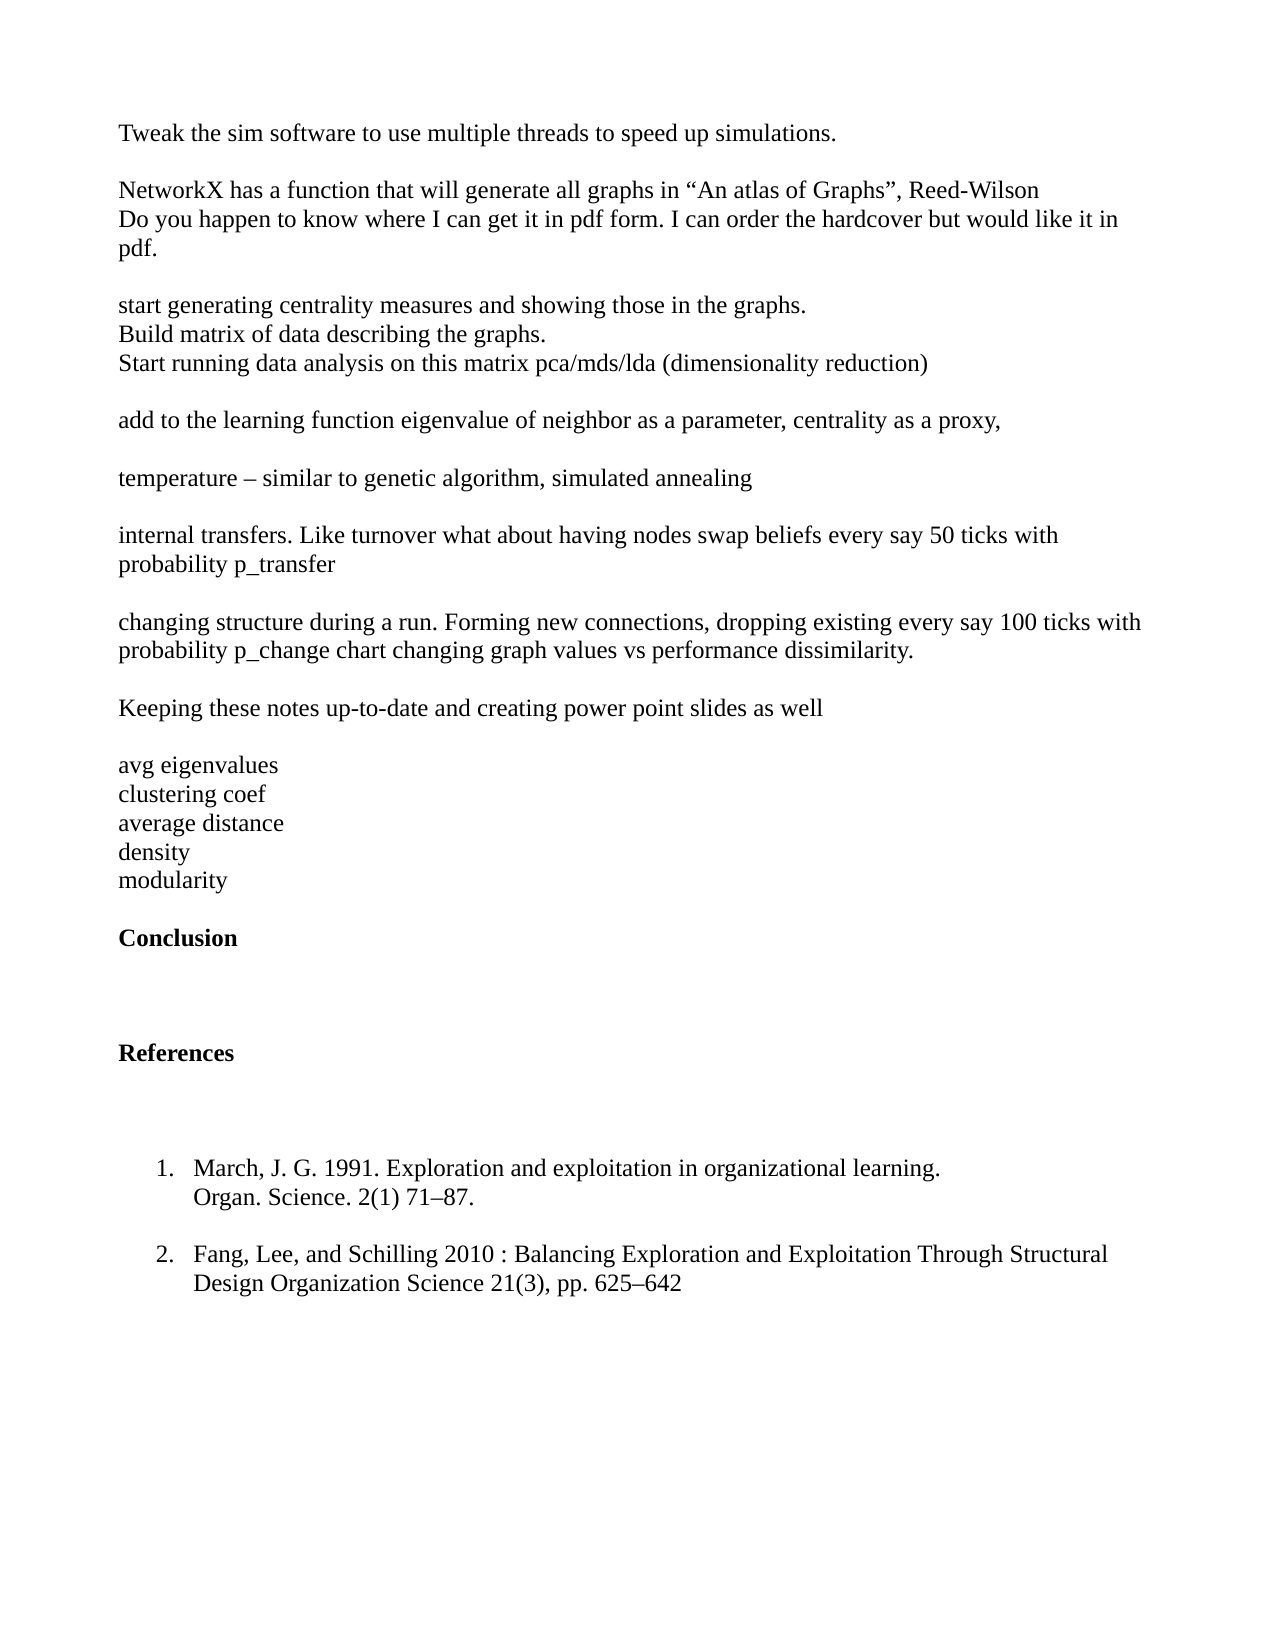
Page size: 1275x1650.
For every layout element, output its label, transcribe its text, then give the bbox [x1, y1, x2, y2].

text clustering coef [118, 779, 1157, 808]
text avg eigenvalues [118, 751, 1157, 779]
text start generating centrality measures and showing those in the graphs. [118, 291, 1157, 319]
text density [118, 837, 1157, 866]
text Keeping these notes up-to-date and creating power point slides as well [118, 693, 1157, 722]
list March, J. G. 1991. Exploration and exploitation in organizational learning. [156, 1153, 1157, 1182]
list Fang, Lee, and Schilling 2010 : Balancing Exploration and Exploitation Through Structural Design Organization Science 21(3), pp. 625–642 [156, 1239, 1157, 1297]
text Tweak the sim software to use multiple threads to speed up simulations. [118, 118, 1157, 147]
text References [118, 1038, 1157, 1067]
text Do you happen to know where I can get it in pdf form. I can order the hardcover but would like it in pdf. [118, 204, 1157, 262]
list Organ. Science. 2(1) 71–87. [156, 1182, 1157, 1211]
text Conclusion [118, 923, 1157, 952]
text Build matrix of data describing the graphs. [118, 319, 1157, 348]
text average distance [118, 808, 1157, 837]
text internal transfers. Like turnover what about having nodes swap beliefs every say 50 ticks with probability p_transfer [118, 521, 1157, 578]
text NetworkX has a function that will generate all graphs in “An atlas of Graphs”, Reed-Wilson [118, 176, 1157, 204]
text add to the learning function eigenvalue of neighbor as a parameter, centrality as a proxy, [118, 406, 1157, 434]
text temperature – similar to genetic algorithm, simulated annealing [118, 463, 1157, 492]
text modularity [118, 866, 1157, 894]
text Start running data analysis on this matrix pca/mds/lda (dimensionality reduction) [118, 348, 1157, 377]
text changing structure during a run. Forming new connections, dropping existing every say 100 ticks with probability p_change chart changing graph values vs performance dissimilarity. [118, 607, 1157, 664]
